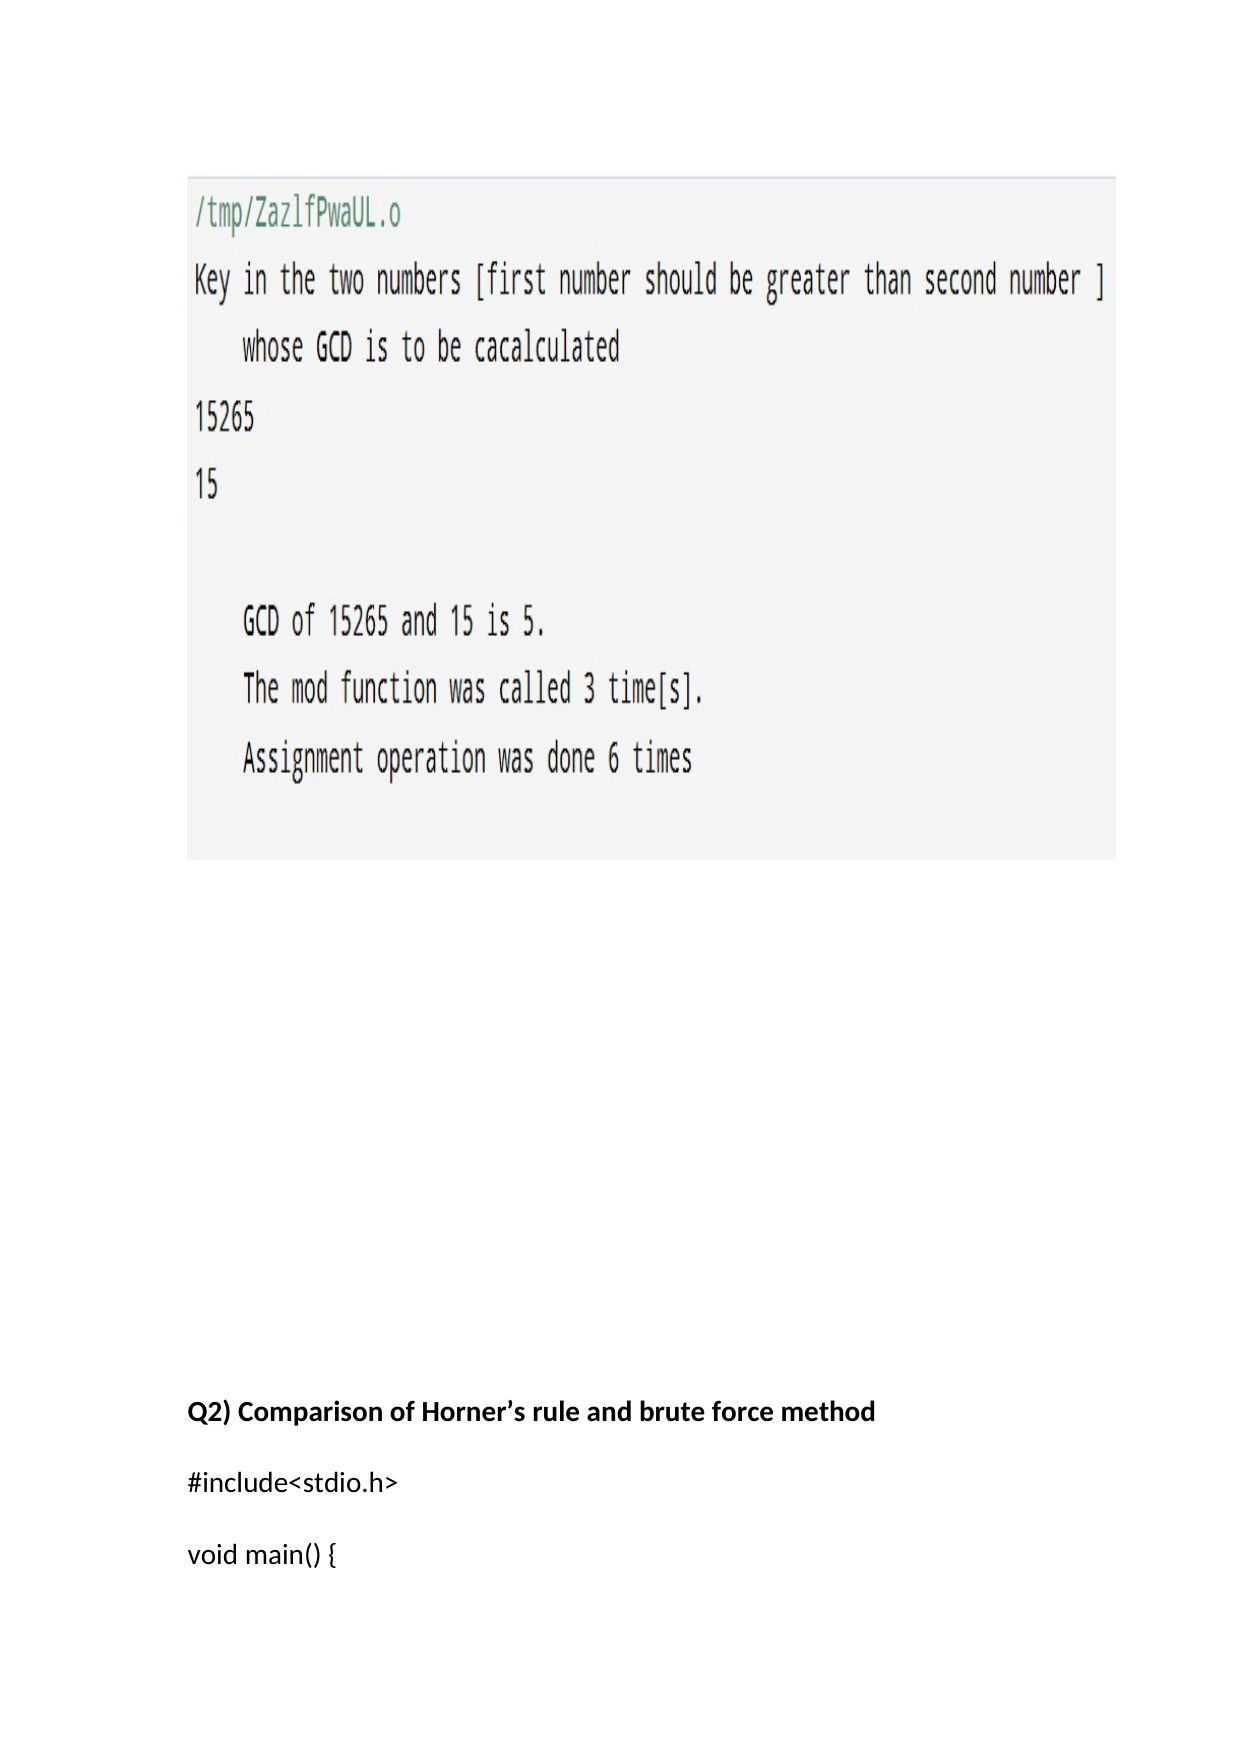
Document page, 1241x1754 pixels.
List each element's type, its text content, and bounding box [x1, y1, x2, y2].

text #include<stdio.h> [187, 1464, 1053, 1500]
picture [187, 175, 1117, 860]
text void main() { [187, 1536, 1053, 1571]
text Q2) Comparison of Horner’s rule and brute force method [187, 1393, 1053, 1429]
